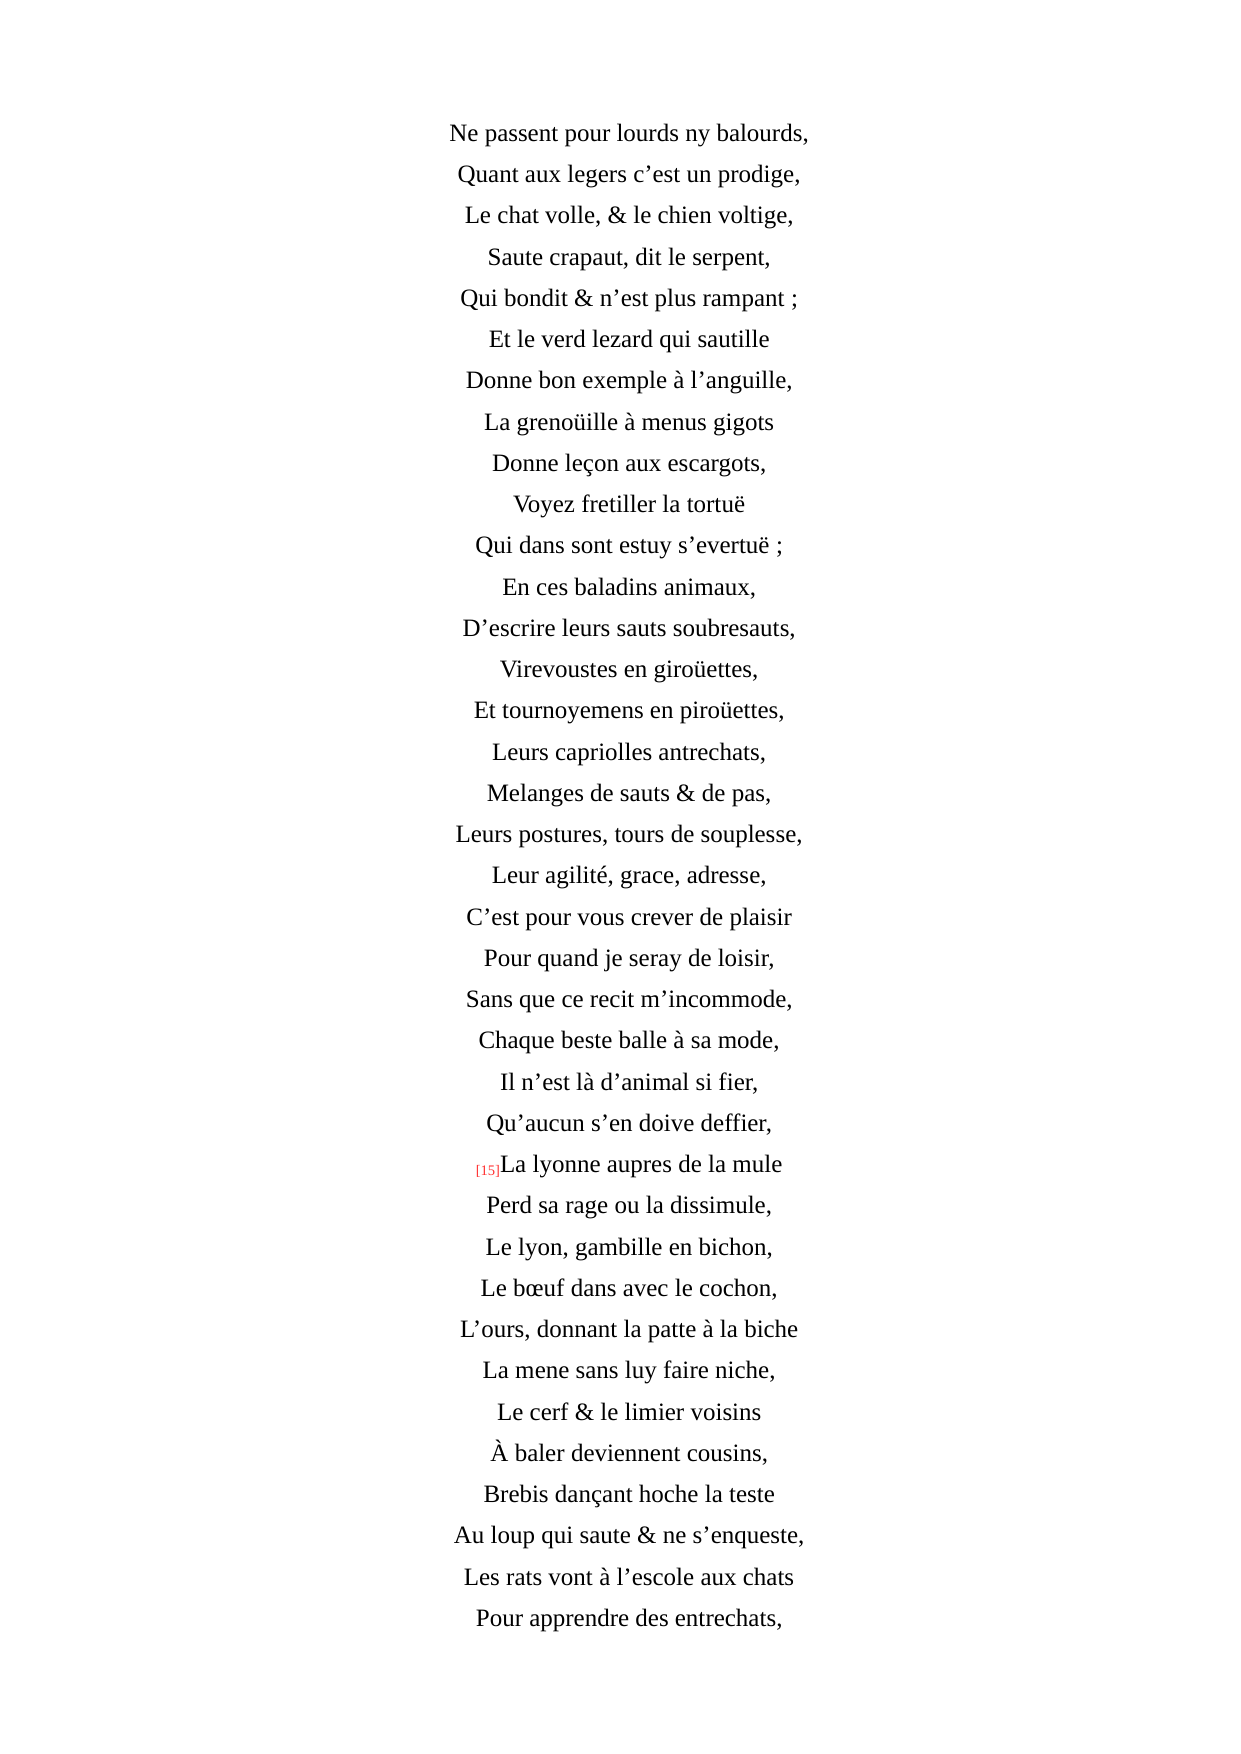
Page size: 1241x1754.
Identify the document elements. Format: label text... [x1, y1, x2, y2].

text Ne passent pour lourds ny balourds, [118, 118, 1122, 147]
text Et le verd lezard qui sautille [118, 324, 1122, 353]
text Pour apprendre des entrechats, [118, 1603, 1122, 1632]
text Leur agilité, grace, adresse, [118, 861, 1122, 889]
text Au loup qui saute & ne s’enqueste, [118, 1521, 1122, 1549]
text Donne leçon aux escargots, [118, 448, 1122, 477]
text À baler deviennent cousins, [118, 1438, 1122, 1467]
text Sans que ce recit m’incommode, [118, 984, 1122, 1013]
text L’ours, donnant la patte à la biche [118, 1314, 1122, 1343]
text Le bœuf dans avec le cochon, [118, 1273, 1122, 1302]
text Qui dans sont estuy s’evertuë ; [118, 531, 1122, 559]
text Leurs postures, tours de souplesse, [118, 819, 1122, 848]
text [15]La lyonne aupres de la mule [118, 1149, 1122, 1178]
text Leurs capriolles antrechats, [118, 737, 1122, 766]
text Quant aux legers c’est un prodige, [118, 159, 1122, 188]
text C’est pour vous crever de plaisir [118, 902, 1122, 931]
text Perd sa rage ou la dissimule, [118, 1191, 1122, 1219]
text Et tournoyemens en piroüettes, [118, 696, 1122, 724]
text Donne bon exemple à l’anguille, [118, 366, 1122, 394]
text Le chat volle, & le chien voltige, [118, 201, 1122, 229]
text D’escrire leurs sauts soubresauts, [118, 613, 1122, 642]
text Brebis dançant hoche la teste [118, 1479, 1122, 1508]
text Melanges de sauts & de pas, [118, 778, 1122, 807]
text En ces baladins animaux, [118, 572, 1122, 601]
text Chaque beste balle à sa mode, [118, 1026, 1122, 1054]
text Saute crapaut, dit le serpent, [118, 242, 1122, 271]
text La grenoüille à menus gigots [118, 407, 1122, 436]
text Qui bondit & n’est plus rampant ; [118, 283, 1122, 312]
text Voyez fretiller la tortuë [118, 489, 1122, 518]
text Virevoustes en giroüettes, [118, 654, 1122, 683]
text Pour quand je seray de loisir, [118, 943, 1122, 972]
text Le cerf & le limier voisins [118, 1397, 1122, 1426]
text Le lyon, gambille en bichon, [118, 1232, 1122, 1261]
text La mene sans luy faire niche, [118, 1356, 1122, 1384]
text Il n’est là d’animal si fier, [118, 1067, 1122, 1096]
text Qu’aucun s’en doive deffier, [118, 1108, 1122, 1137]
text Les rats vont à l’escole aux chats [118, 1562, 1122, 1591]
